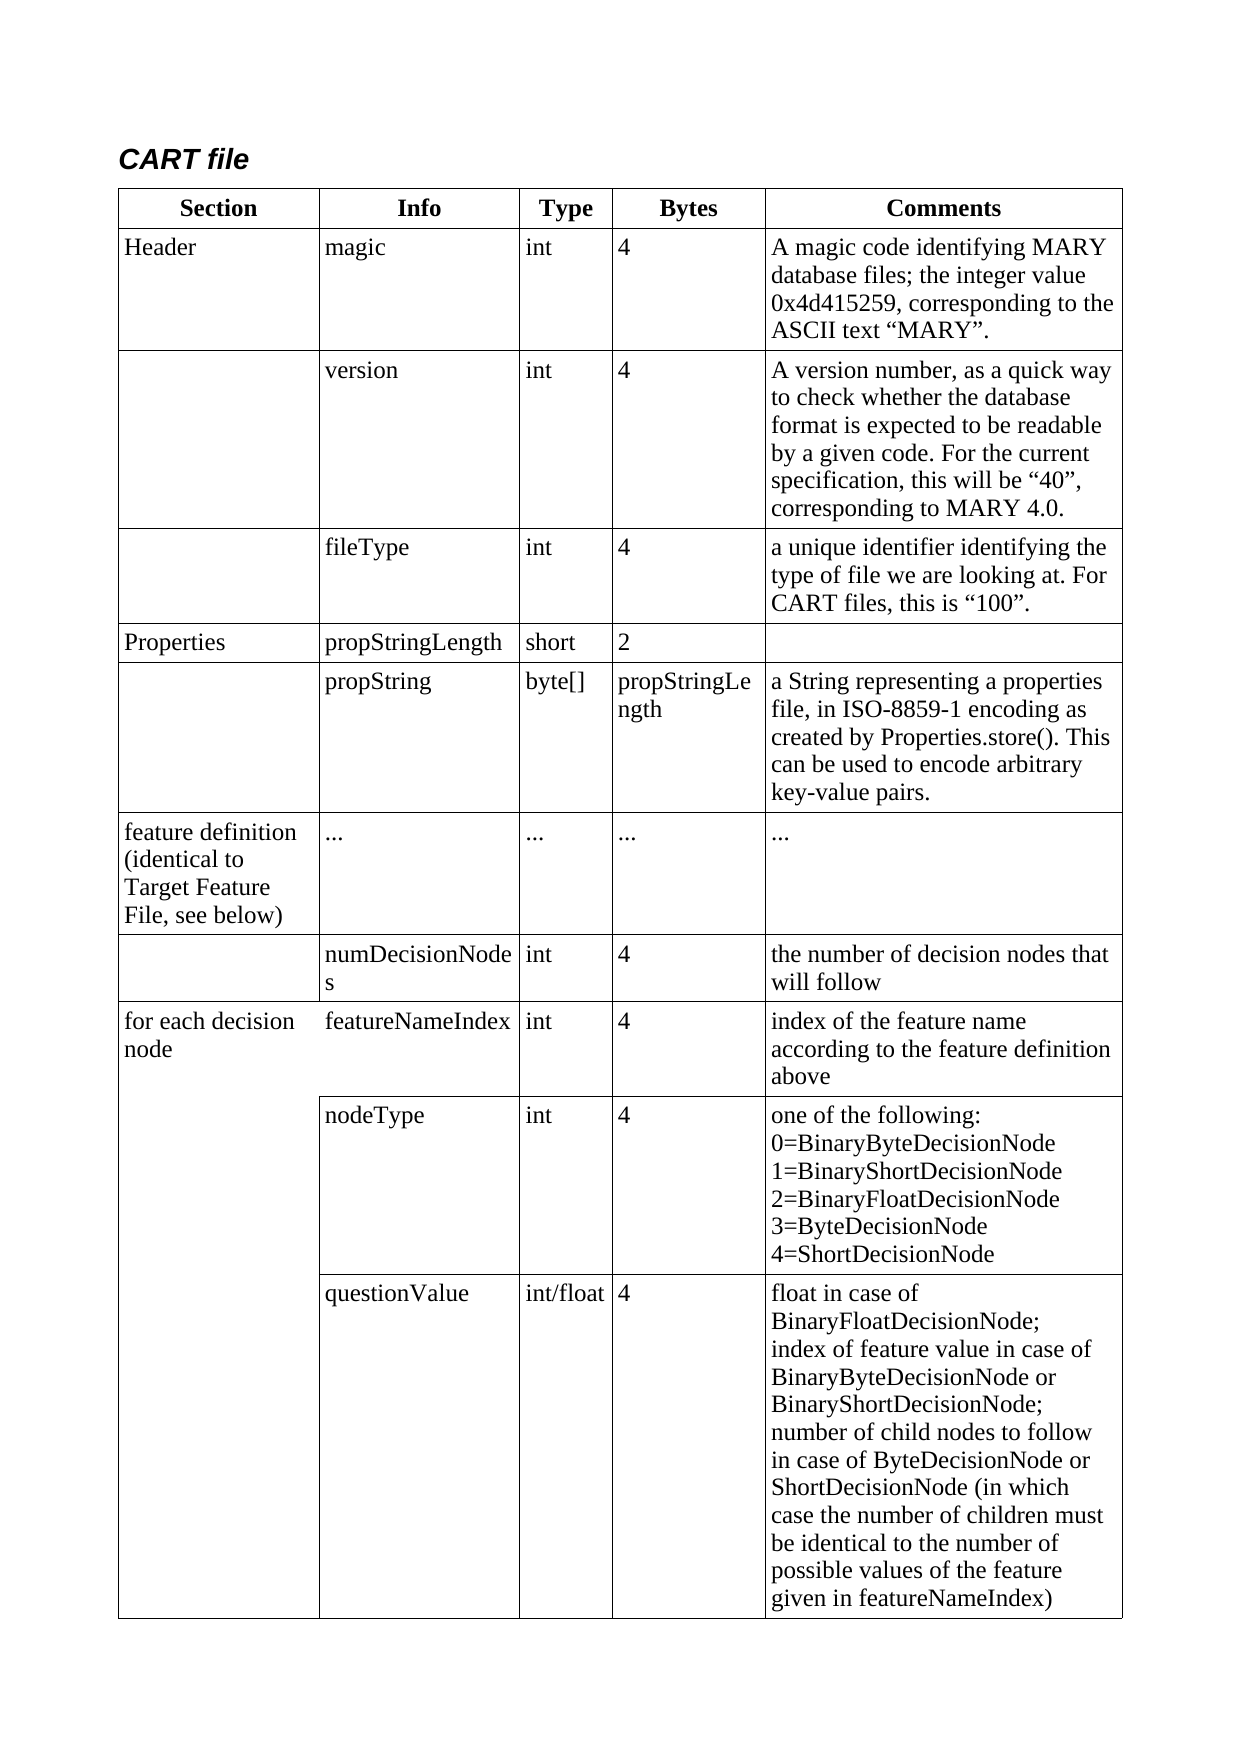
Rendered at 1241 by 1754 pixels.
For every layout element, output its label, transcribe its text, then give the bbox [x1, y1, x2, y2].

table_cell byte[] [520, 663, 612, 812]
table_header 4 [613, 1002, 765, 1096]
table_cell int [520, 935, 612, 1001]
subtitle CART file [118, 143, 1122, 176]
table_cell ... [766, 813, 1122, 934]
table_cell 4 [613, 1097, 765, 1274]
table_cell propString [320, 663, 519, 812]
table_cell numDecisionNodes [320, 935, 519, 1001]
table_cell 4 [613, 229, 765, 350]
table_header int [520, 1002, 612, 1096]
table_cell ... [613, 813, 765, 934]
table_cell 2 [613, 624, 765, 662]
table_cell A version number, as a quick way to check whether the database format is expected to be readable by a given code. For the current specification, this will be “40”, corresponding to MARY 4.0. [766, 351, 1122, 528]
table_cell int [520, 529, 612, 622]
table_cell int [520, 229, 612, 350]
table_cell int [520, 1097, 612, 1274]
table_cell a String representing a properties file, in ISO-8859-1 encoding as created by Properties.store(). This can be used to encode arbitrary key-value pairs. [766, 663, 1122, 812]
table_header Section [119, 189, 319, 227]
table_header Bytes [613, 189, 765, 227]
table_cell [119, 663, 319, 812]
table_cell ... [320, 813, 519, 934]
table_header index of the feature name according to the feature definition above [766, 1002, 1122, 1096]
table_cell 4 [613, 351, 765, 528]
table_header featureNameIndex [319, 1002, 519, 1096]
table_cell [766, 624, 1122, 662]
table_cell [119, 529, 319, 622]
table_cell 4 [613, 935, 765, 1001]
table_cell the number of decision nodes that will follow [766, 935, 1122, 1001]
table_cell Properties [119, 624, 319, 662]
table_header Type [520, 189, 612, 227]
table_cell nodeType [320, 1097, 519, 1274]
table_cell [119, 351, 319, 528]
table_cell A magic code identifying MARY database files; the integer value 0x4d415259, corresponding to the ASCII text “MARY”. [766, 229, 1122, 350]
table_cell Header [119, 229, 319, 350]
table_cell feature definition (identical to Target Feature File, see below) [119, 813, 319, 934]
table_cell questionValue [320, 1275, 519, 1618]
table_cell fileType [320, 529, 519, 622]
table_cell a unique identifier identifying the type of file we are looking at. For CART files, this is “100”. [766, 529, 1122, 622]
table_cell propStringLength [320, 624, 519, 662]
table_cell magic [320, 229, 519, 350]
table_cell 4 [613, 529, 765, 622]
table_cell int/float [520, 1275, 612, 1618]
table_cell 4 [613, 1275, 765, 1618]
table_cell [119, 935, 319, 1001]
table_cell float in case of BinaryFloatDecisionNode; index of feature value in case of BinaryByteDecisionNode or BinaryShortDecisionNode; number of child nodes to follow in case of ByteDecisionNode or ShortDecisionNode (in which case the number of children must be identical to the number of possible values of the feature given in featureNameIndex) [766, 1275, 1122, 1618]
table_cell int [520, 351, 612, 528]
table_cell ... [520, 813, 612, 934]
table_cell short [520, 624, 612, 662]
table_cell propStringLength [613, 663, 765, 812]
table_header Comments [766, 189, 1122, 227]
table_cell for each decision node [119, 1002, 319, 1618]
table_cell version [320, 351, 519, 528]
table_cell one of the following: 0=BinaryByteDecisionNode 1=BinaryShortDecisionNode 2=BinaryFloatDecisionNode 3=ByteDecisionNode 4=ShortDecisionNode [766, 1097, 1122, 1274]
table_header Info [320, 189, 519, 227]
